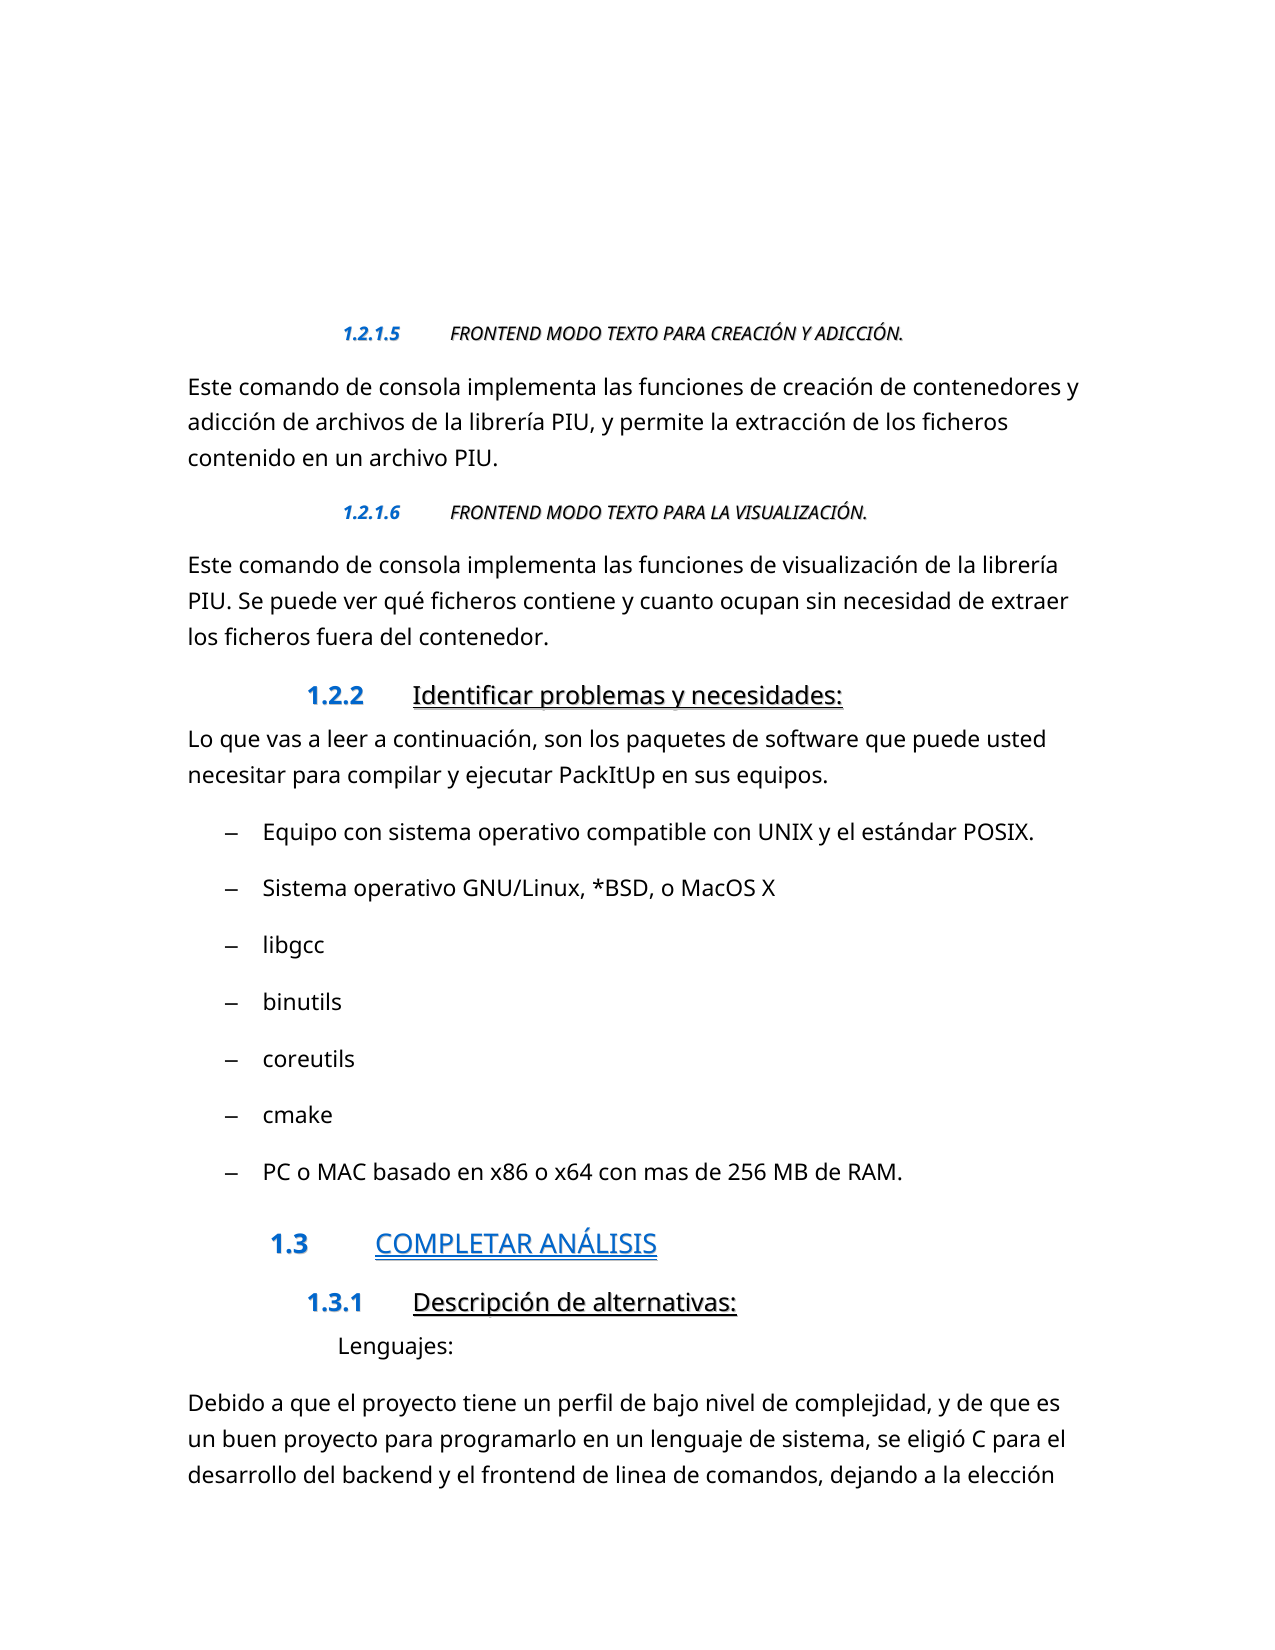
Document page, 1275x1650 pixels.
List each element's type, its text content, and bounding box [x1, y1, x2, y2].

list libgcc [225, 929, 1087, 960]
list FRONTEND MODO TEXTO PARA CREACIÓN Y ADICCIÓN. [337, 320, 1087, 346]
list Equipo con sistema operativo compatible con UNIX y el estándar POSIX. [225, 816, 1087, 847]
list FRONTEND MODO TEXTO PARA LA VISUALIZACIÓN. [337, 499, 1087, 524]
list Descripción de alternativas: [300, 1285, 1087, 1319]
text Este comando de consola implementa las funciones de creación de contenedores y adicción de archivos de la librería PIU, y permite la extracción de los ficheros contenido en un archivo PIU. [187, 370, 1087, 473]
list COMPLETAR ANÁLISIS [262, 1225, 1087, 1262]
list coreutils [225, 1043, 1087, 1074]
text Debido a que el proyecto tiene un perfil de bajo nivel de complejidad, y de que es un buen proyecto para programarlo en un lenguaje de sistema, se eligió C para el desarrollo del backend y el frontend de linea de comandos, dejando a la elección [187, 1387, 1087, 1490]
text Este comando de consola implementa las funciones de visualización de la librería PIU. Se puede ver qué ficheros contiene y cuanto ocupan sin necesidad de extraer los ficheros fuera del contenedor. [187, 549, 1087, 652]
list Lenguajes: [300, 1330, 1087, 1361]
text Lo que vas a leer a continuación, son los paquetes de software que puede usted necesitar para compilar y ejecutar PackItUp en sus equipos. [187, 723, 1087, 790]
list binutils [225, 986, 1087, 1017]
list PC o MAC basado en x86 o x64 con mas de 256 MB de RAM. [225, 1156, 1087, 1187]
list Sistema operativo GNU/Linux, *BSD, o MacOS X [225, 872, 1087, 904]
list Identificar problemas y necesidades: [300, 678, 1087, 712]
list cmake [225, 1099, 1087, 1131]
